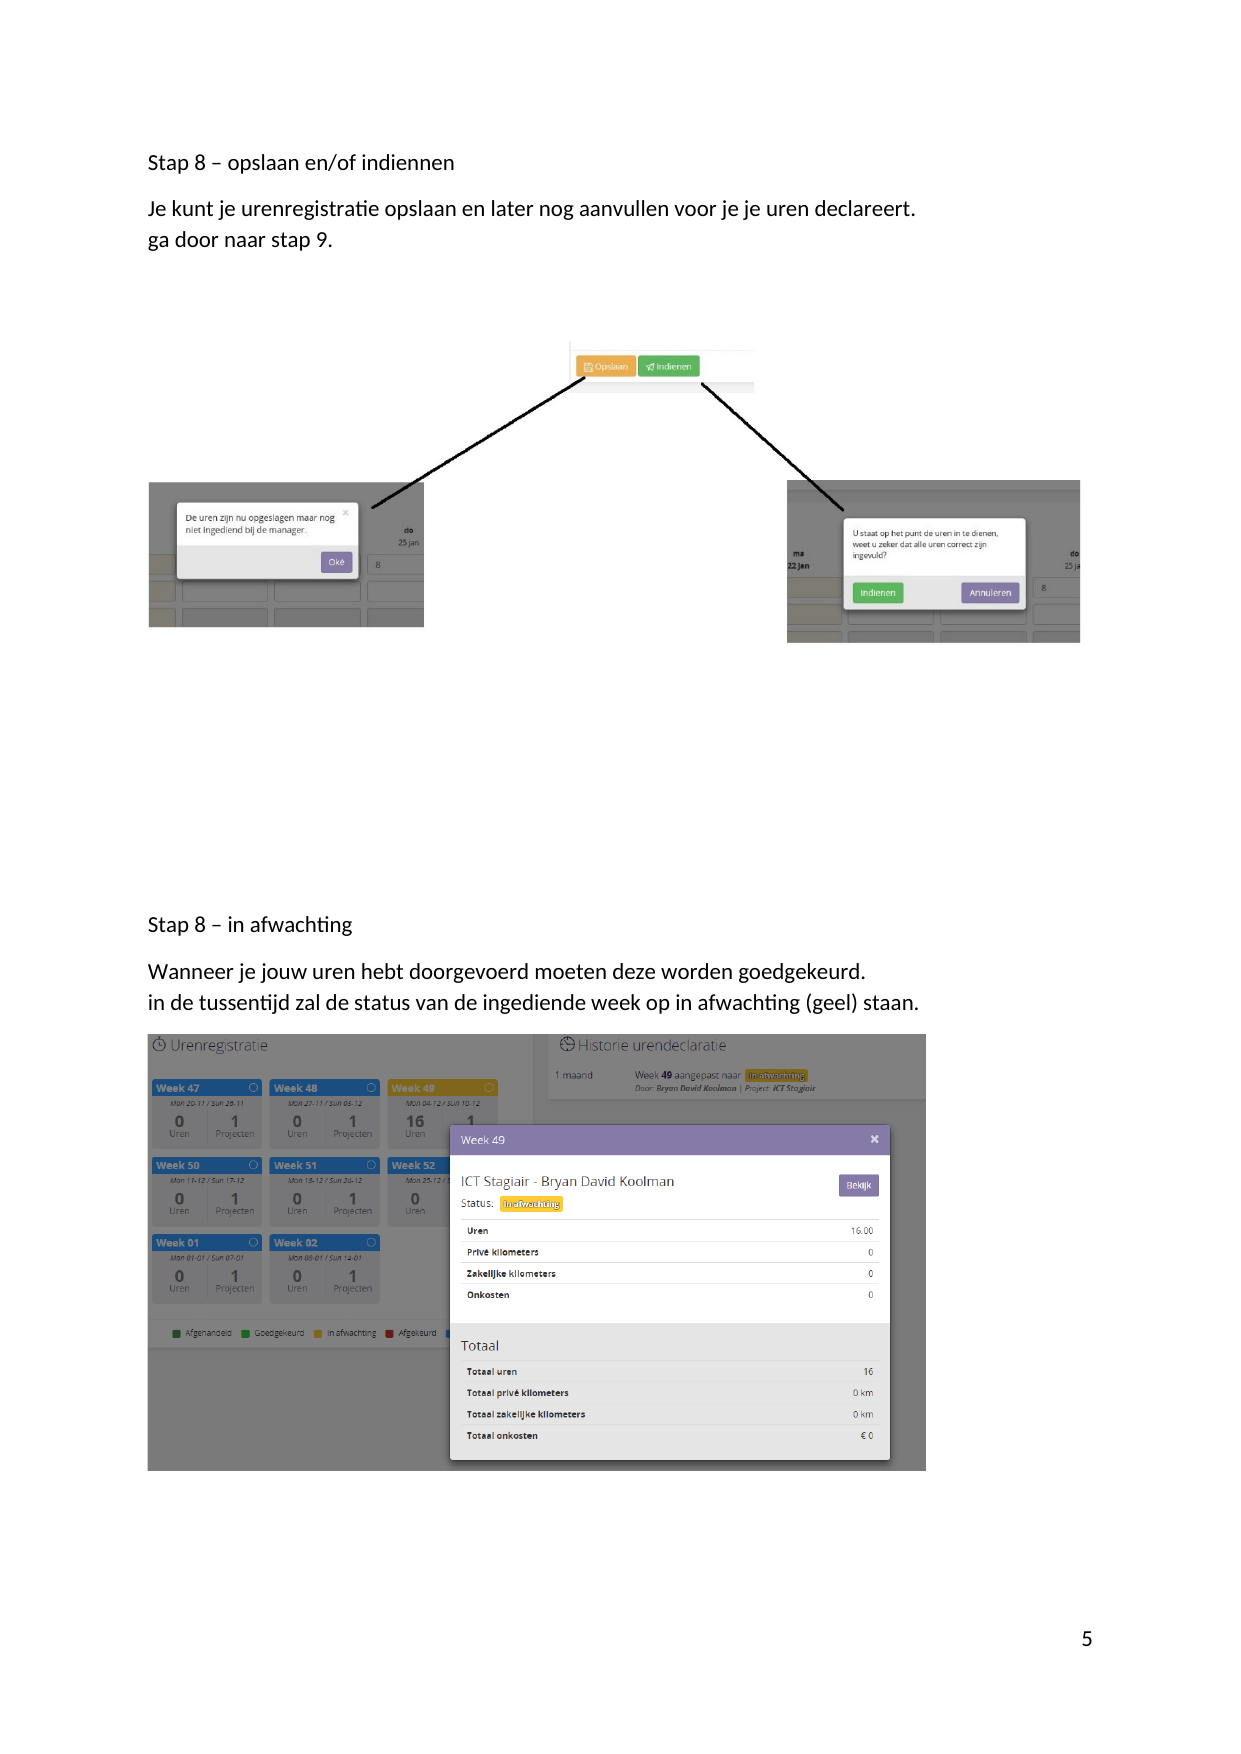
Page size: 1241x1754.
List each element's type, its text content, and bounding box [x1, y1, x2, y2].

text Wanneer je jouw uren hebt doorgevoerd moeten deze worden goedgekeurd. in de tussentijd zal de status van de ingediende week op in afwachting (geel) staan. [148, 957, 1093, 1016]
picture [147, 1034, 926, 1471]
text Je kunt je urenregistratie opslaan en later nog aanvullen voor je je uren declareert. ga door naar stap 9. [148, 194, 1093, 253]
text Stap 8 – in afwachting [148, 911, 1093, 939]
text Stap 8 – opslaan en/of indiennen [148, 148, 1093, 176]
picture [147, 318, 1093, 658]
